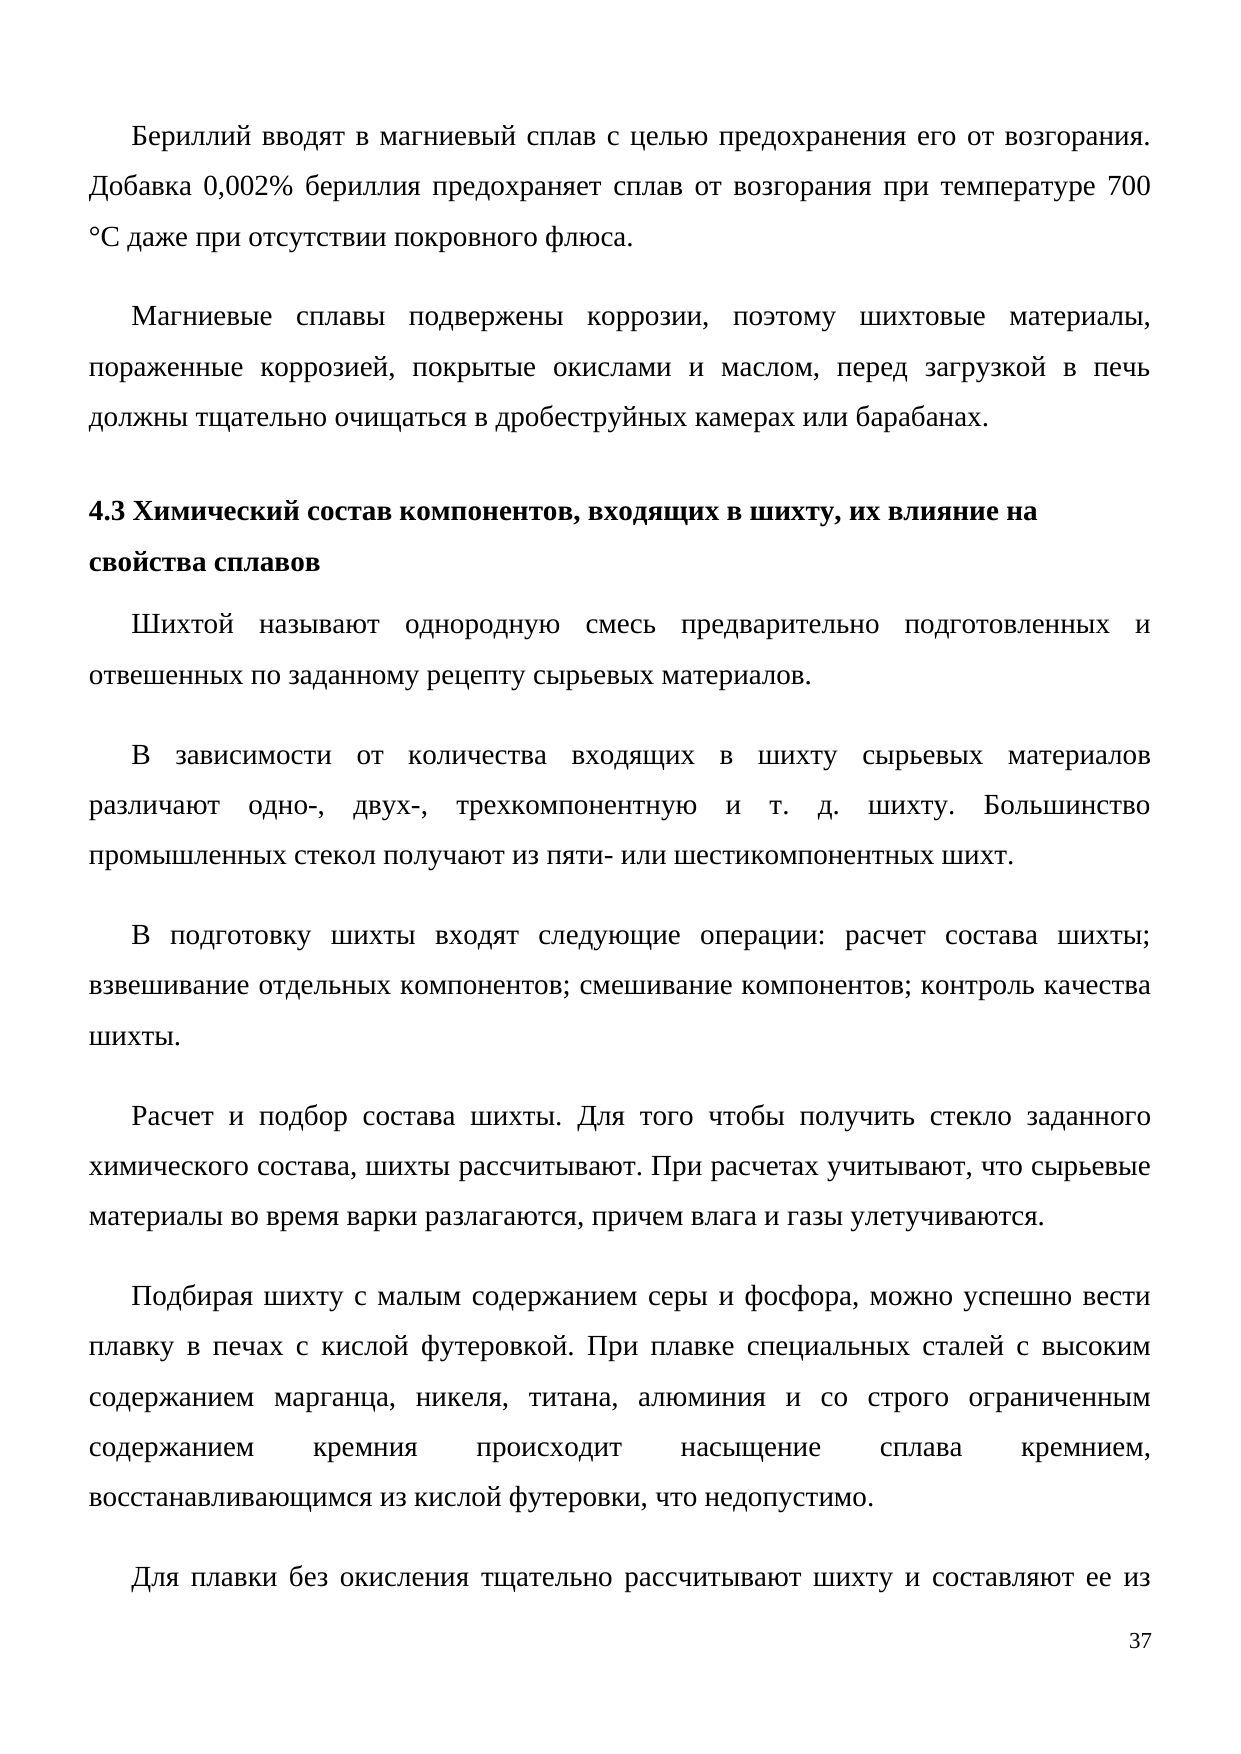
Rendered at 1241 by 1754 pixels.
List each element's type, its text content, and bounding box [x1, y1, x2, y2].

text Бериллий вводят в магниевый сплав с целью предохранения его от возгорания. Добавка 0,002% бериллия предохраняет сплав от возгорания при температуре 700 °С даже при отсутствии покровного флюса. [89, 118, 1152, 252]
text Расчет и подбор состава шихты. Для того чтобы получить стекло заданного химического состава, шихты рассчитывают. При расчетах учитывают, что сырьевые материалы во время варки разлагаются, причем влага и газы улетучиваются. [89, 1098, 1152, 1232]
text Магниевые сплавы подвержены коррозии, поэтому шихтовые материалы, пораженные коррозией, покрытые окислами и маслом, перед загрузкой в печь должны тщательно очищаться в дробеструйных камерах или барабанах. [89, 298, 1152, 433]
text В зависимости от количества входящих в шихту сырьевых материалов различают одно-, двух-, трехкомпонентную и т. д. шихту. Большинство промышленных стекол получают из пяти- или шестикомпонентных шихт. [89, 737, 1152, 871]
text Шихтой называют однородную смесь предварительно подготовленных и отвешенных по заданному рецепту сырьевых материалов. [89, 607, 1152, 691]
text Подбирая шихту с малым содержанием серы и фосфора, можно успешно вести плавку в печах с кислой футеровкой. При плавке специальных сталей с высоким содержанием марганца, никеля, титана, алюминия и со строго ограниченным содержанием кремния происходит насыщение сплава кремнием, восстанавливающимся из кислой футеровки, что недопустимо. [89, 1278, 1152, 1513]
text В подготовку шихты входят следующие операции: расчет состава шихты; взвешивание отдельных компонентов; смешивание компонентов; контроль качества шихты. [89, 917, 1152, 1051]
subtitle 4.3 Химический состав компонентов, входящих в шихту, их влияние на свойства сплавов [89, 493, 1152, 577]
text Для плавки без окисления тщательно рассчитывают шихту и составляют ее из [89, 1559, 1152, 1593]
